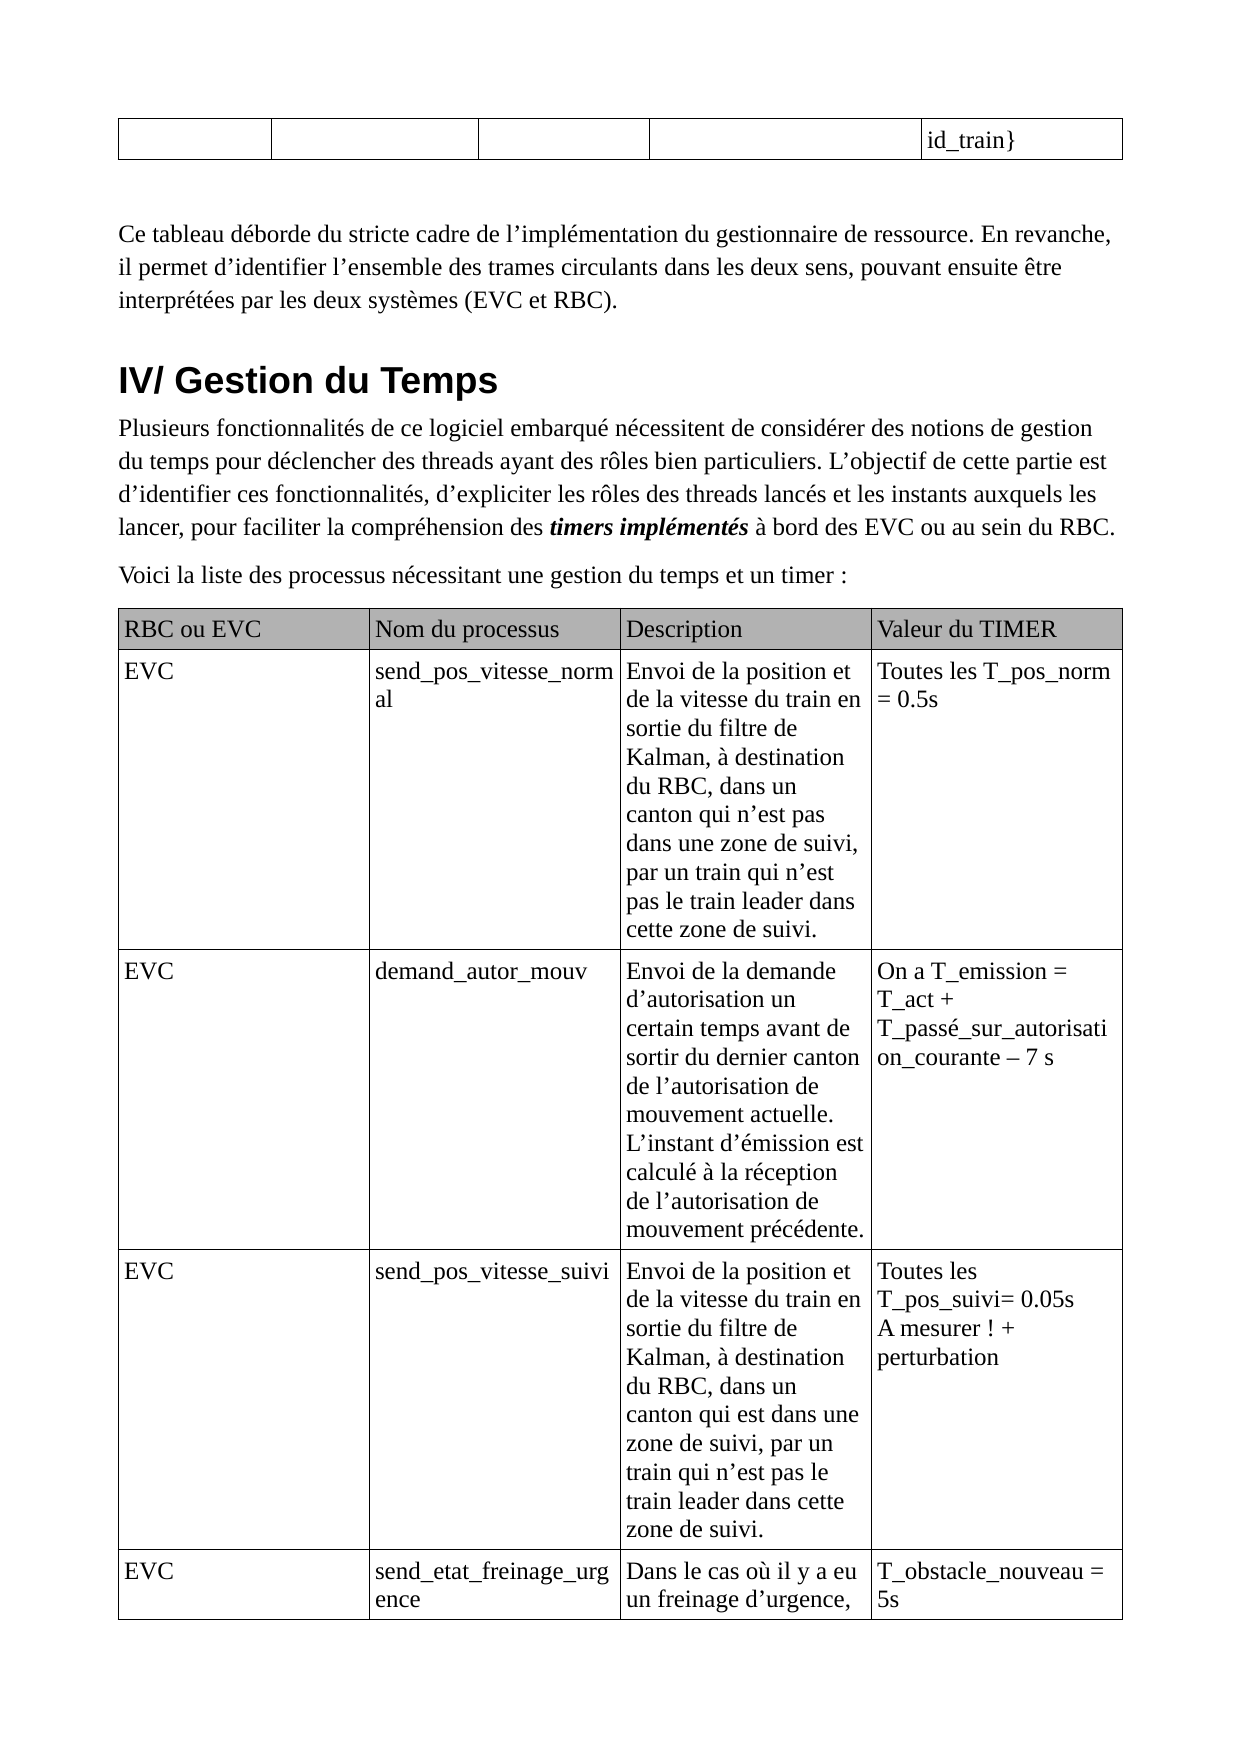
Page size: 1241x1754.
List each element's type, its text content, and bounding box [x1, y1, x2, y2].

table_cell EVC [119, 1550, 369, 1619]
table_header RBC ou EVC [119, 609, 369, 649]
table_cell Toutes les T_pos_suivi= 0.05s A mesurer ! + perturbation [872, 1250, 1122, 1549]
table_cell Envoi de la demande d’autorisation un certain temps avant de sortir du dernier canton de l’autorisation de mouvement actuelle. L’instant d’émission est calculé à la réception de l’autorisation de mouvement précédente. [621, 950, 871, 1249]
table_cell [650, 119, 921, 159]
table_cell EVC [119, 950, 369, 1249]
table_cell On a T_emission = T_act + T_passé_sur_autorisation_courante – 7 s [872, 950, 1122, 1249]
table_cell EVC [119, 1250, 369, 1549]
table_cell send_etat_freinage_urgence [370, 1550, 620, 1619]
subtitle IV/ Gestion du Temps [118, 358, 1122, 401]
table_cell EVC [119, 650, 369, 949]
table_cell Envoi de la position et de la vitesse du train en sortie du filtre de Kalman, à destination du RBC, dans un canton qui est dans une zone de suivi, par un train qui n’est pas le train leader dans cette zone de suivi. [621, 1250, 871, 1549]
table_header Nom du processus [370, 609, 620, 649]
text Voici la liste des processus nécessitant une gestion du temps et un timer : [118, 560, 1122, 589]
table_cell id_train} [922, 119, 1122, 159]
table_header Description [621, 609, 871, 649]
table_cell demand_autor_mouv [370, 950, 620, 1249]
table_cell send_pos_vitesse_normal [370, 650, 620, 949]
text Plusieurs fonctionnalités de ce logiciel embarqué nécessitent de considérer des notions de gestion du temps pour déclencher des threads ayant des rôles bien particuliers. L’objectif de cette partie est d’identifier ces fonctionnalités, d’expliciter les rôles des threads lancés et les instants auxquels les lancer, pour faciliter la compréhension des timers implémentés à bord des EVC ou au sein du RBC. [118, 413, 1122, 541]
table_cell Toutes les T_pos_norm = 0.5s [872, 650, 1122, 949]
table_cell send_pos_vitesse_suivi [370, 1250, 620, 1549]
table_cell [479, 119, 649, 159]
table_cell [272, 119, 478, 159]
table_cell Dans le cas où il y a eu un freinage d’urgence, [621, 1550, 871, 1619]
table_header Valeur du TIMER [872, 609, 1122, 649]
text Ce tableau déborde du stricte cadre de l’implémentation du gestionnaire de ressource. En revanche, il permet d’identifier l’ensemble des trames circulants dans les deux sens, pouvant ensuite être interprétées par les deux systèmes (EVC et RBC). [118, 219, 1122, 314]
table_cell Envoi de la position et de la vitesse du train en sortie du filtre de Kalman, à destination du RBC, dans un canton qui n’est pas dans une zone de suivi, par un train qui n’est pas le train leader dans cette zone de suivi. [621, 650, 871, 949]
table_cell T_obstacle_nouveau = 5s [872, 1550, 1122, 1619]
